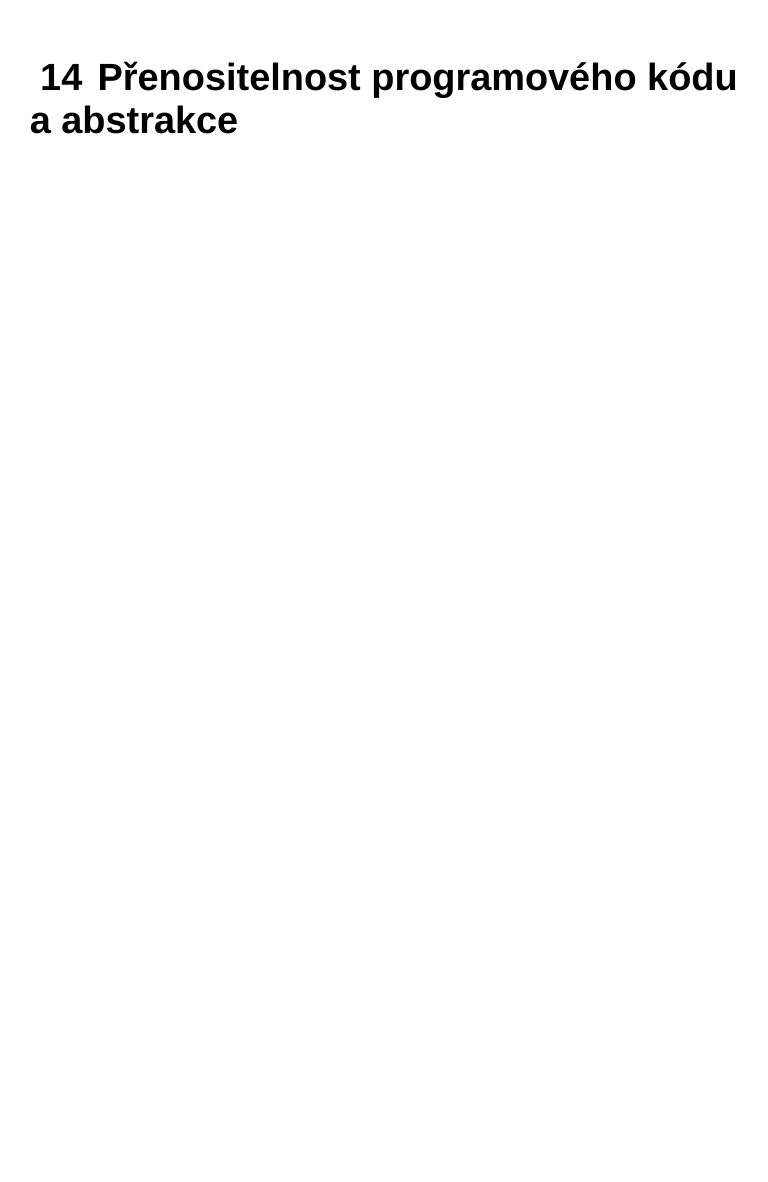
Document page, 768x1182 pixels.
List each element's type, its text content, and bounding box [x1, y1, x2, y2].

subtitle Přenositelnost programového kódu a abstrakce [29, 54, 738, 142]
